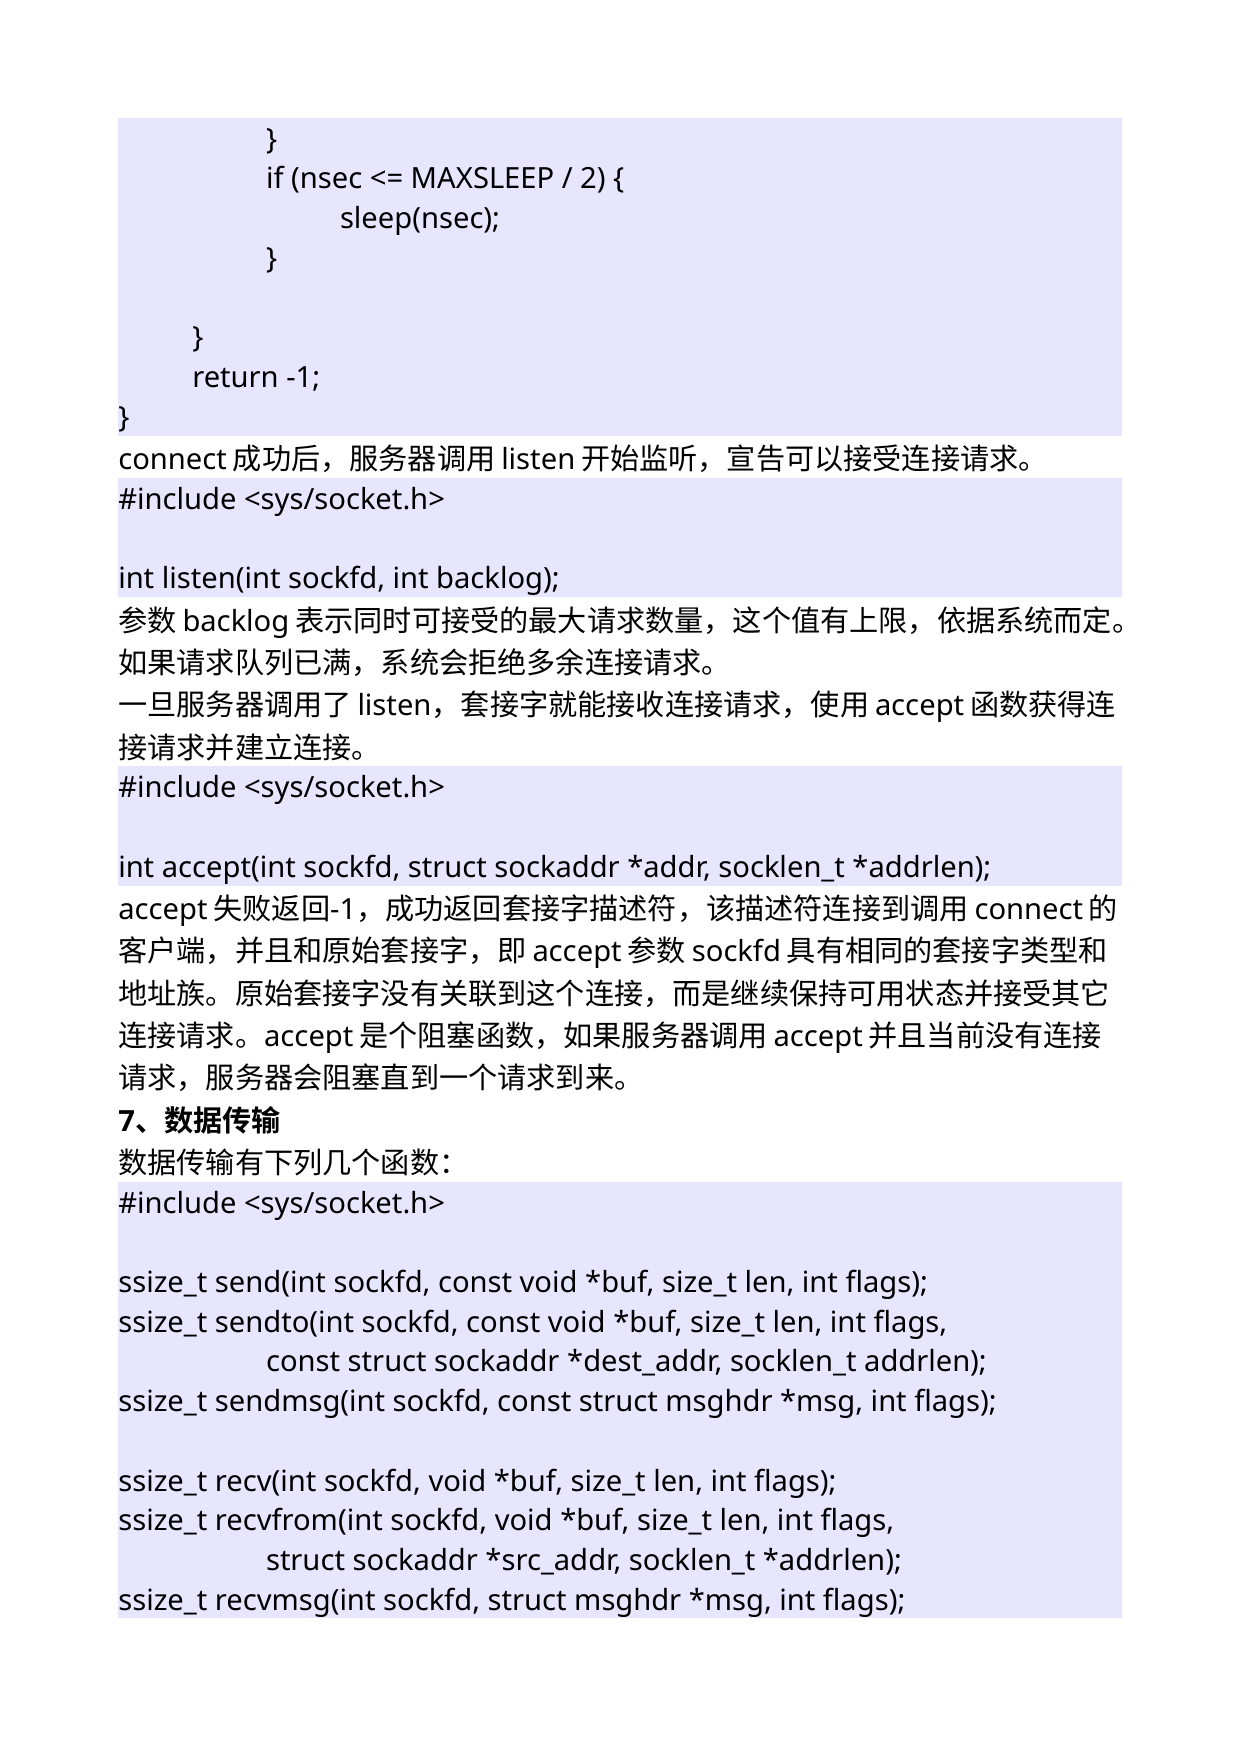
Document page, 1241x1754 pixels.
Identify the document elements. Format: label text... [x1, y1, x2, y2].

text int accept(int sockfd, struct sockaddr *addr, socklen_t *addrlen); [118, 846, 1122, 886]
text ssize_t send(int sockfd, const void *buf, size_t len, int flags); [118, 1261, 1122, 1301]
text } [118, 237, 1122, 277]
text #include <sys/socket.h> [118, 1182, 1122, 1222]
text struct sockaddr *src_addr, socklen_t *addrlen); [118, 1539, 1122, 1579]
text ssize_t sendto(int sockfd, const void *buf, size_t len, int flags, [118, 1301, 1122, 1341]
text 参数backlog表示同时可接受的最大请求数量，这个值有上限，依据系统而定。如果请求队列已满，系统会拒绝多余连接请求。 [118, 597, 1122, 682]
text 7、数据传输 [118, 1097, 1122, 1140]
text #include <sys/socket.h> [118, 766, 1122, 806]
text ssize_t sendmsg(int sockfd, const struct msghdr *msg, int flags); [118, 1380, 1122, 1420]
text 一旦服务器调用了listen，套接字就能接收连接请求，使用accept函数获得连接请求并建立连接。 [118, 682, 1122, 766]
text sleep(nsec); [118, 197, 1122, 237]
text if (nsec <= MAXSLEEP / 2) { [118, 158, 1122, 197]
text ssize_t recv(int sockfd, void *buf, size_t len, int flags); [118, 1460, 1122, 1499]
text #include <sys/socket.h> [118, 478, 1122, 518]
text connect成功后，服务器调用listen开始监听，宣告可以接受连接请求。 [118, 436, 1122, 478]
text int listen(int sockfd, int backlog); [118, 557, 1122, 597]
text const struct sockaddr *dest_addr, socklen_t addrlen); [118, 1341, 1122, 1380]
text ssize_t recvmsg(int sockfd, struct msghdr *msg, int flags); [118, 1579, 1122, 1618]
text } [118, 317, 1122, 356]
text } [118, 396, 1122, 436]
text ssize_t recvfrom(int sockfd, void *buf, size_t len, int flags, [118, 1499, 1122, 1539]
text } [118, 118, 1122, 158]
text return -1; [118, 356, 1122, 396]
text 数据传输有下列几个函数： [118, 1140, 1122, 1182]
text accept失败返回-1，成功返回套接字描述符，该描述符连接到调用connect的客户端，并且和原始套接字，即accept参数sockfd具有相同的套接字类型和地址族。原始套接字没有关联到这个连接，而是继续保持可用状态并接受其它连接请求。accept是个阻塞函数，如果服务器调用accept并且当前没有连接请求，服务器会阻塞直到一个请求到来。 [118, 886, 1122, 1097]
